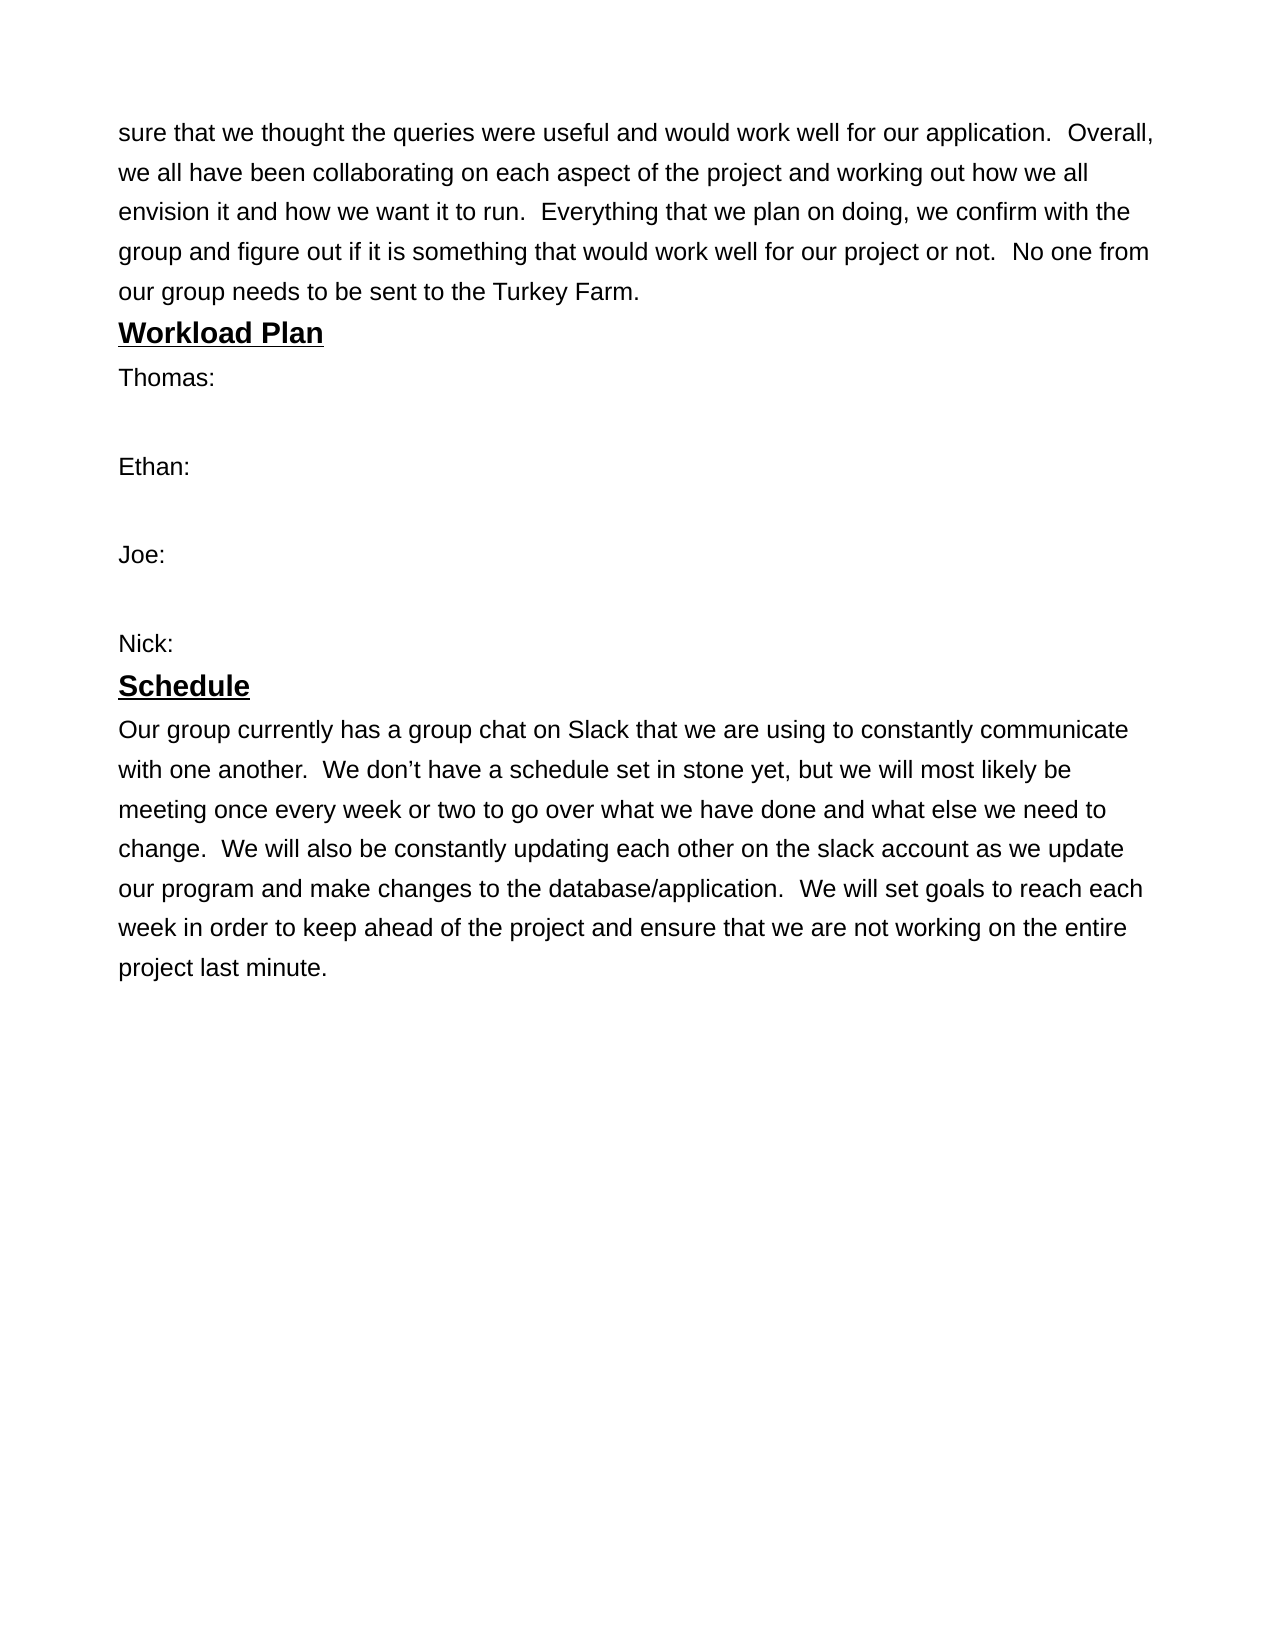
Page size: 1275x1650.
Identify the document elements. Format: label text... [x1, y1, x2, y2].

text Joe: [118, 540, 1157, 569]
text Our group currently has a group chat on Slack that we are using to constantly communicate with one another. We don’t have a schedule set in stone yet, but we will most likely be meeting once every week or two to go over what we have done and what else we need to change. We will also be constantly updating each other on the slack account as we update our program and make changes to the database/application. We will set goals to reach each week in order to keep ahead of the project and ensure that we are not working on the entire project last minute. [118, 716, 1157, 982]
text Workload Plan [118, 316, 1157, 350]
text Ethan: [118, 452, 1157, 480]
text Schedule [118, 668, 1157, 703]
text sure that we thought the queries were useful and would work well for our application. Overall, we all have been collaborating on each aspect of the project and working out how we all envision it and how we want it to run. Everything that we plan on doing, we confirm with the group and figure out if it is something that would work well for our project or not. No one from our group needs to be sent to the Turkey Farm. [118, 118, 1157, 305]
text Nick: [118, 629, 1157, 658]
text Thomas: [118, 363, 1157, 392]
